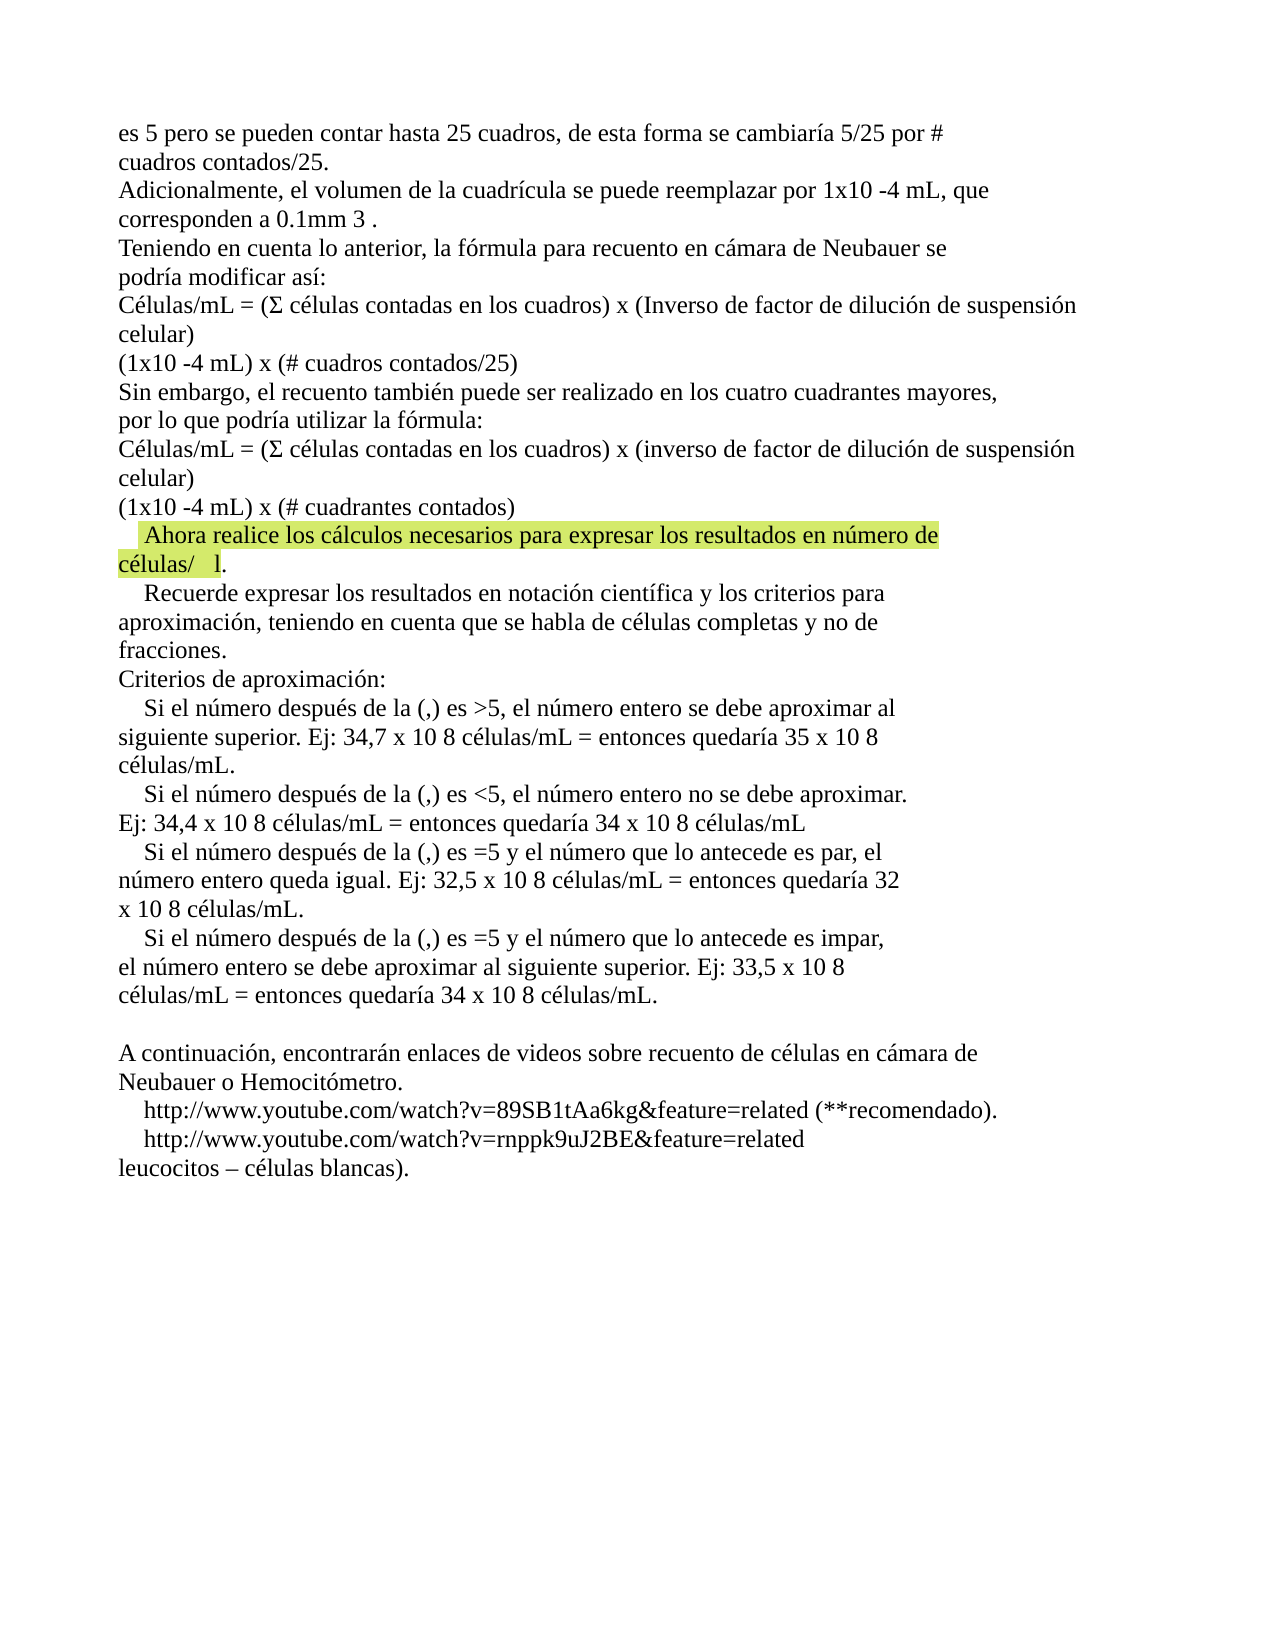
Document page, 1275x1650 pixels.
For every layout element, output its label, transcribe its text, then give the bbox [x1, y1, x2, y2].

text es 5 pero se pueden contar hasta 25 cuadros, de esta forma se cambiaría 5/25 por # [118, 118, 1157, 147]
text Células/mL = (Ʃ células contadas en los cuadros) x (inverso de factor de dilución de suspensión celular) [118, 434, 1157, 492]
text  http://www.youtube.com/watch?v=89SB1tAa6kg&feature=related (**recomendado). [118, 1096, 1157, 1124]
text aproximación, teniendo en cuenta que se habla de células completas y no de [118, 607, 1157, 636]
text células/l. [118, 549, 1157, 578]
text podría modificar así: [118, 262, 1157, 291]
text el número entero se debe aproximar al siguiente superior. Ej: 33,5 x 10 8 [118, 952, 1157, 981]
text  Ahora realice los cálculos necesarios para expresar los resultados en número de [118, 521, 1157, 549]
text  Si el número después de la (,) es >5, el número entero se debe aproximar al [118, 693, 1157, 722]
text leucocitos – células blancas). [118, 1153, 1157, 1182]
text Adicionalmente, el volumen de la cuadrícula se puede reemplazar por 1x10 -4 mL, que [118, 176, 1157, 204]
text Neubauer o Hemocitómetro. [118, 1067, 1157, 1096]
text Criterios de aproximación: [118, 664, 1157, 693]
text Células/mL = (Ʃ células contadas en los cuadros) x (Inverso de factor de dilución de suspensión celular) [118, 291, 1157, 348]
text  Si el número después de la (,) es <5, el número entero no se debe aproximar. [118, 779, 1157, 808]
text fracciones. [118, 636, 1157, 664]
text A continuación, encontrarán enlaces de videos sobre recuento de células en cámara de [118, 1038, 1157, 1067]
text  Si el número después de la (,) es =5 y el número que lo antecede es impar, [118, 923, 1157, 952]
text  Recuerde expresar los resultados en notación científica y los criterios para [118, 578, 1157, 607]
text Sin embargo, el recuento también puede ser realizado en los cuatro cuadrantes mayores, [118, 377, 1157, 406]
text células/mL. [118, 751, 1157, 779]
text corresponden a 0.1mm 3 . [118, 204, 1157, 233]
text células/mL = entonces quedaría 34 x 10 8 células/mL. [118, 981, 1157, 1009]
text Ej: 34,4 x 10 8 células/mL = entonces quedaría 34 x 10 8 células/mL [118, 808, 1157, 837]
text (1x10 -4 mL) x (# cuadrantes contados) [118, 492, 1157, 521]
text cuadros contados/25. [118, 147, 1157, 176]
text siguiente superior. Ej: 34,7 x 10 8 células/mL = entonces quedaría 35 x 10 8 [118, 722, 1157, 751]
text por lo que podría utilizar la fórmula: [118, 406, 1157, 434]
text número entero queda igual. Ej: 32,5 x 10 8 células/mL = entonces quedaría 32 [118, 866, 1157, 894]
text x 10 8 células/mL. [118, 894, 1157, 923]
text  http://www.youtube.com/watch?v=rnppk9uJ2BE&feature=related [118, 1124, 1157, 1153]
text Teniendo en cuenta lo anterior, la fórmula para recuento en cámara de Neubauer se [118, 233, 1157, 262]
text (1x10 -4 mL) x (# cuadros contados/25) [118, 348, 1157, 377]
text  Si el número después de la (,) es =5 y el número que lo antecede es par, el [118, 837, 1157, 866]
